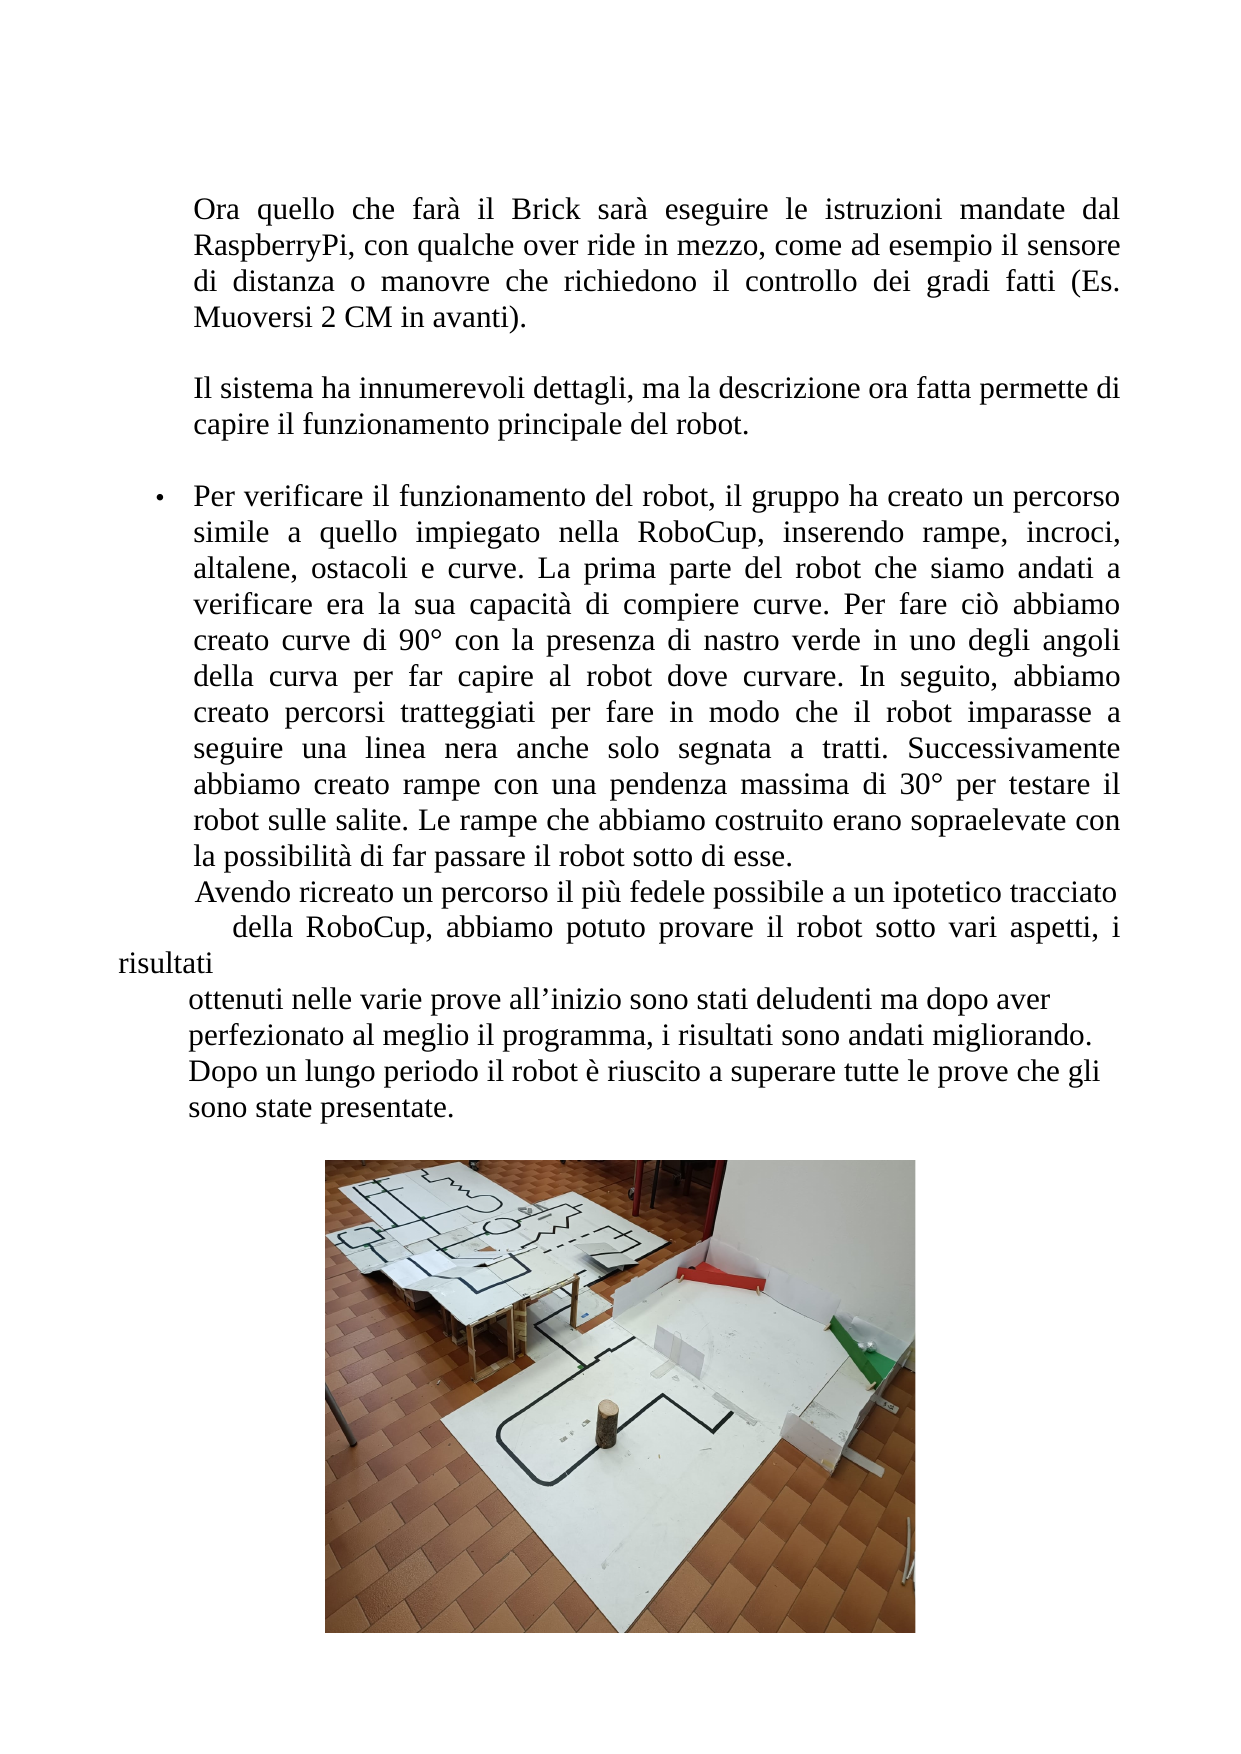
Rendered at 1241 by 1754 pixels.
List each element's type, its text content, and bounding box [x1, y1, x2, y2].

list Per verificare il funzionamento del robot, il gruppo ha creato un percorso simile a quello impiegato nella RoboCup, inserendo rampe, incroci, altalene, ostacoli e curve. La prima parte del robot che siamo andati a verificare era la sua capacità di compiere curve. Per fare ciò abbiamo creato curve di 90° con la presenza di nastro verde in uno degli angoli della curva per far capire al robot dove curvare. In seguito, abbiamo creato percorsi tratteggiati per fare in modo che il robot imparasse a seguire una linea nera anche solo segnata a tratti. Successivamente abbiamo creato rampe con una pendenza massima di 30° per testare il robot sulle salite. Le rampe che abbiamo costruito erano sopraelevate con la possibilità di far passare il robot sotto di esse. [156, 477, 1122, 873]
text ottenuti nelle varie prove all’inizio sono stati deludenti ma dopo aver [118, 981, 1122, 1017]
text della RoboCup, abbiamo potuto provare il robot sotto vari aspetti, i risultati [118, 909, 1122, 981]
text Ora quello che farà il Brick sarà eseguire le istruzioni mandate dal RaspberryPi, con qualche over ride in mezzo, come ad esempio il sensore di distanza o manovre che richiedono il controllo dei gradi fatti (Es. Muoversi 2 CM in avanti). [193, 190, 1122, 334]
text Dopo un lungo periodo il robot è riuscito a superare tutte le prove che gli [118, 1052, 1122, 1088]
text perfezionato al meglio il programma, i risultati sono andati migliorando. [118, 1017, 1122, 1052]
text Il sistema ha innumerevoli dettagli, ma la descrizione ora fatta permette di capire il funzionamento principale del robot. [193, 370, 1122, 442]
text Avendo ricreato un percorso il più fedele possibile a un ipotetico tracciato [118, 873, 1122, 909]
text sono state presentate. [118, 1088, 1122, 1124]
